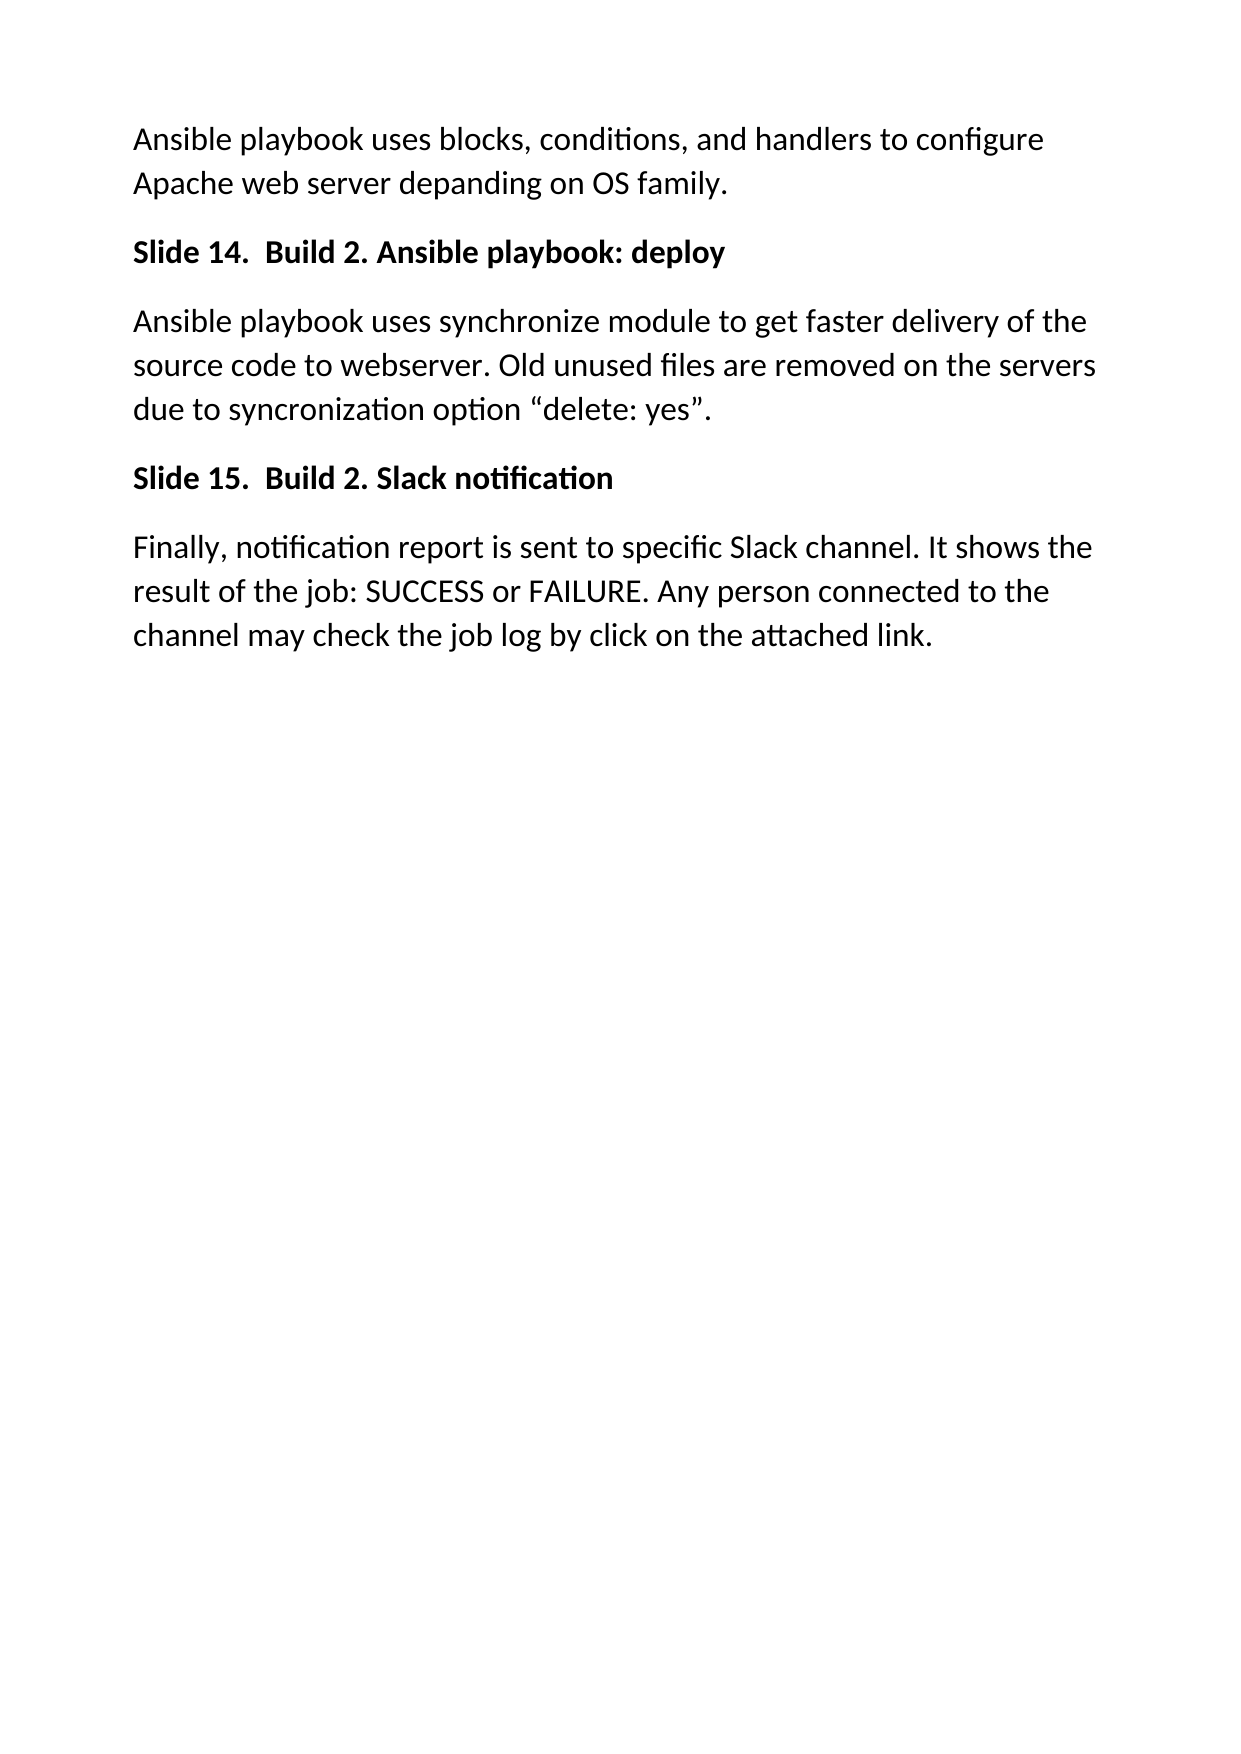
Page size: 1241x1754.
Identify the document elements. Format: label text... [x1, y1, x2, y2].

text Slide 14. Build 2. Ansible playbook: deploy [133, 231, 1152, 272]
text Ansible playbook uses blocks, conditions, and handlers to configure Apache web server depanding on OS family. [133, 118, 1152, 203]
text Ansible playbook uses synchronize module to get faster delivery of the source code to webserver. Old unused files are removed on the servers due to syncronization option “delete: yes”. [133, 300, 1152, 429]
text Finally, notification report is sent to specific Slack channel. It shows the result of the job: SUCCESS or FAILURE. Any person connected to the channel may check the job log by click on the attached link. [133, 526, 1152, 654]
text Slide 15. Build 2. Slack notification [133, 457, 1152, 498]
